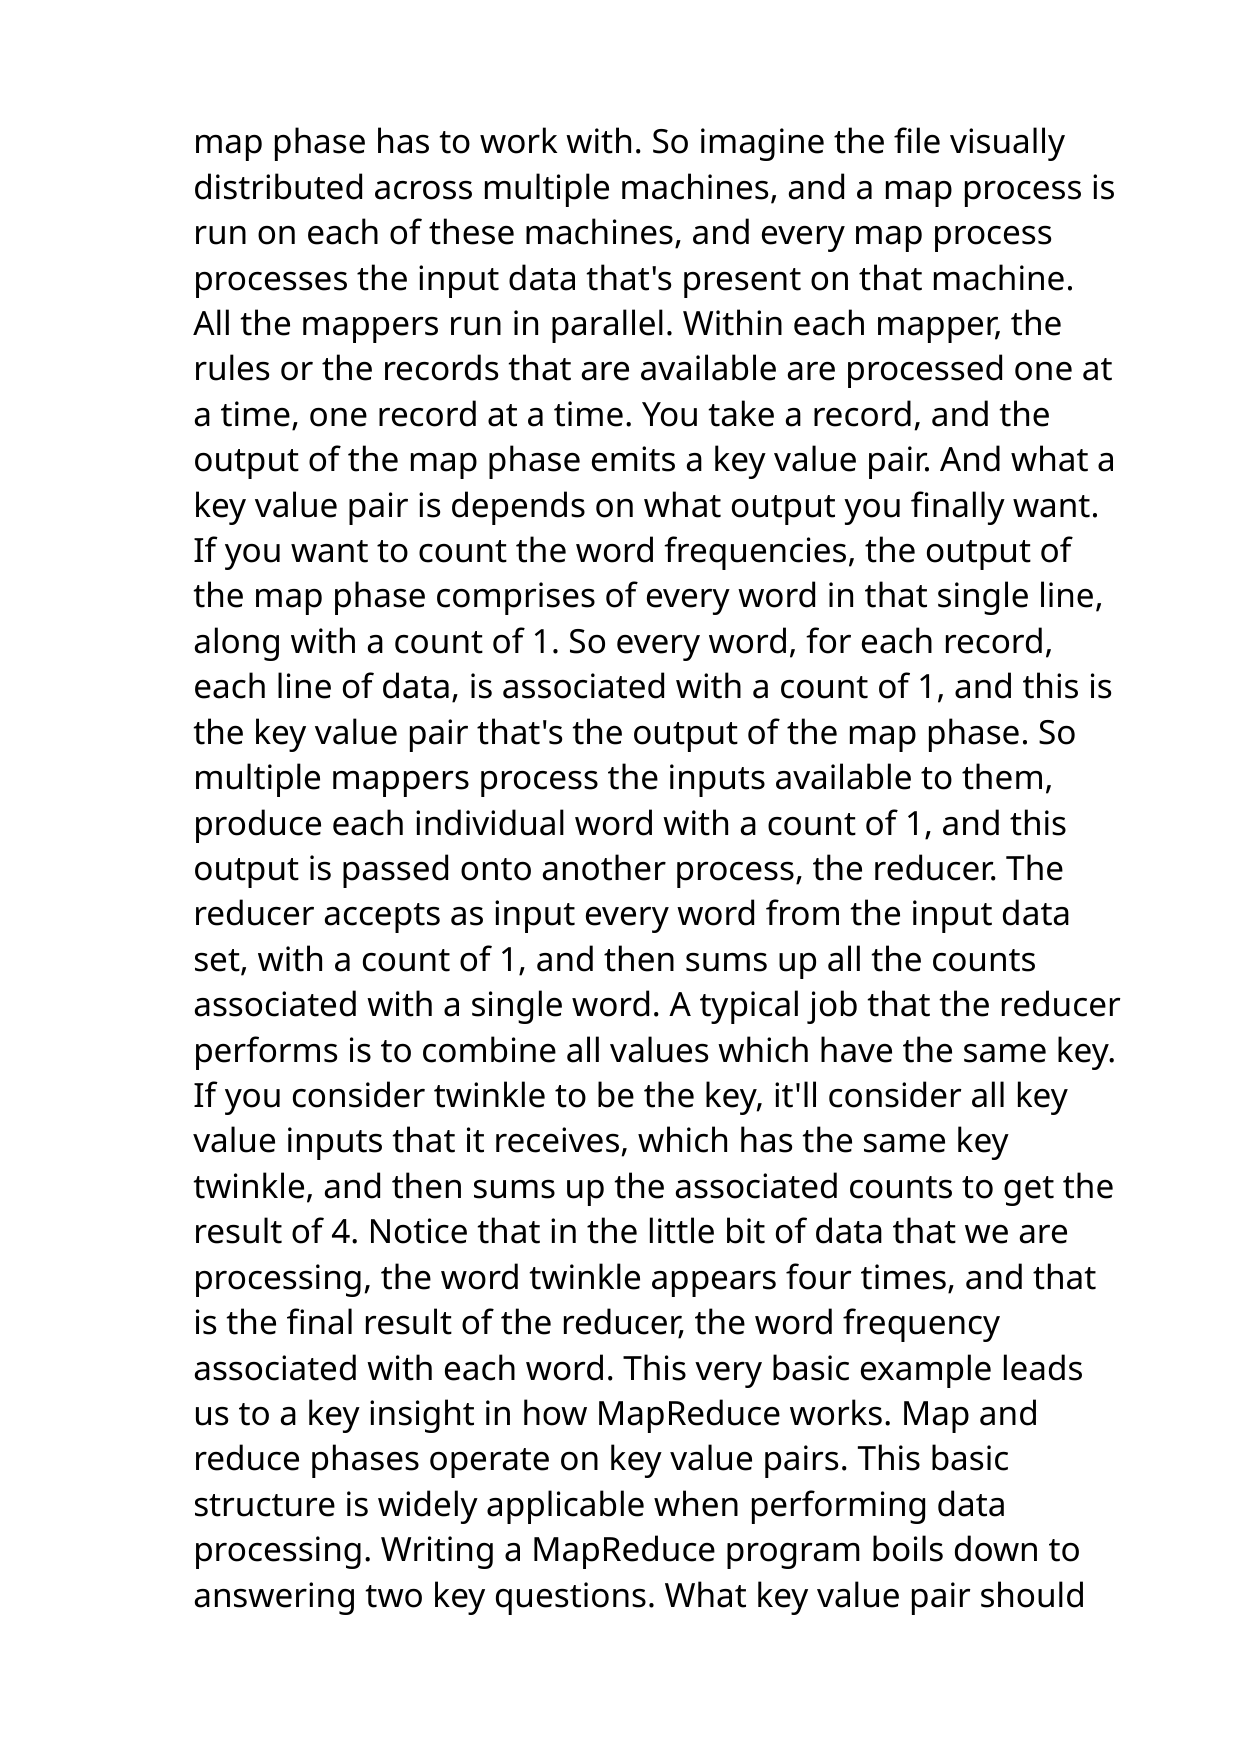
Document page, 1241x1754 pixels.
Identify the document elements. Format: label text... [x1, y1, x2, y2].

list map phase has to work with. So imagine the file visually distributed across multiple machines, and a map process is run on each of these machines, and every map process processes the input data that's present on that machine. All the mappers run in parallel. Within each mapper, the rules or the records that are available are processed one at a time, one record at a time. You take a record, and the output of the map phase emits a key value pair. And what a key value pair is depends on what output you finally want. If you want to count the word frequencies, the output of the map phase comprises of every word in that single line, along with a count of 1. So every word, for each record, each line of data, is associated with a count of 1, and this is the key value pair that's the output of the map phase. So multiple mappers process the inputs available to them, produce each individual word with a count of 1, and this output is passed onto another process, the reducer. The reducer accepts as input every word from the input data set, with a count of 1, and then sums up all the counts associated with a single word. A typical job that the reducer performs is to combine all values which have the same key. If you consider twinkle to be the key, it'll consider all key value inputs that it receives, which has the same key twinkle, and then sums up the associated counts to get the result of 4. Notice that in the little bit of data that we are processing, the word twinkle appears four times, and that is the final result of the reducer, the word frequency associated with each word. This very basic example leads us to a key insight in how MapReduce works. Map and reduce phases operate on key value pairs. This basic structure is widely applicable when performing data processing. Writing a MapReduce program boils down to answering two key questions. What key value pair should [156, 118, 1122, 1617]
